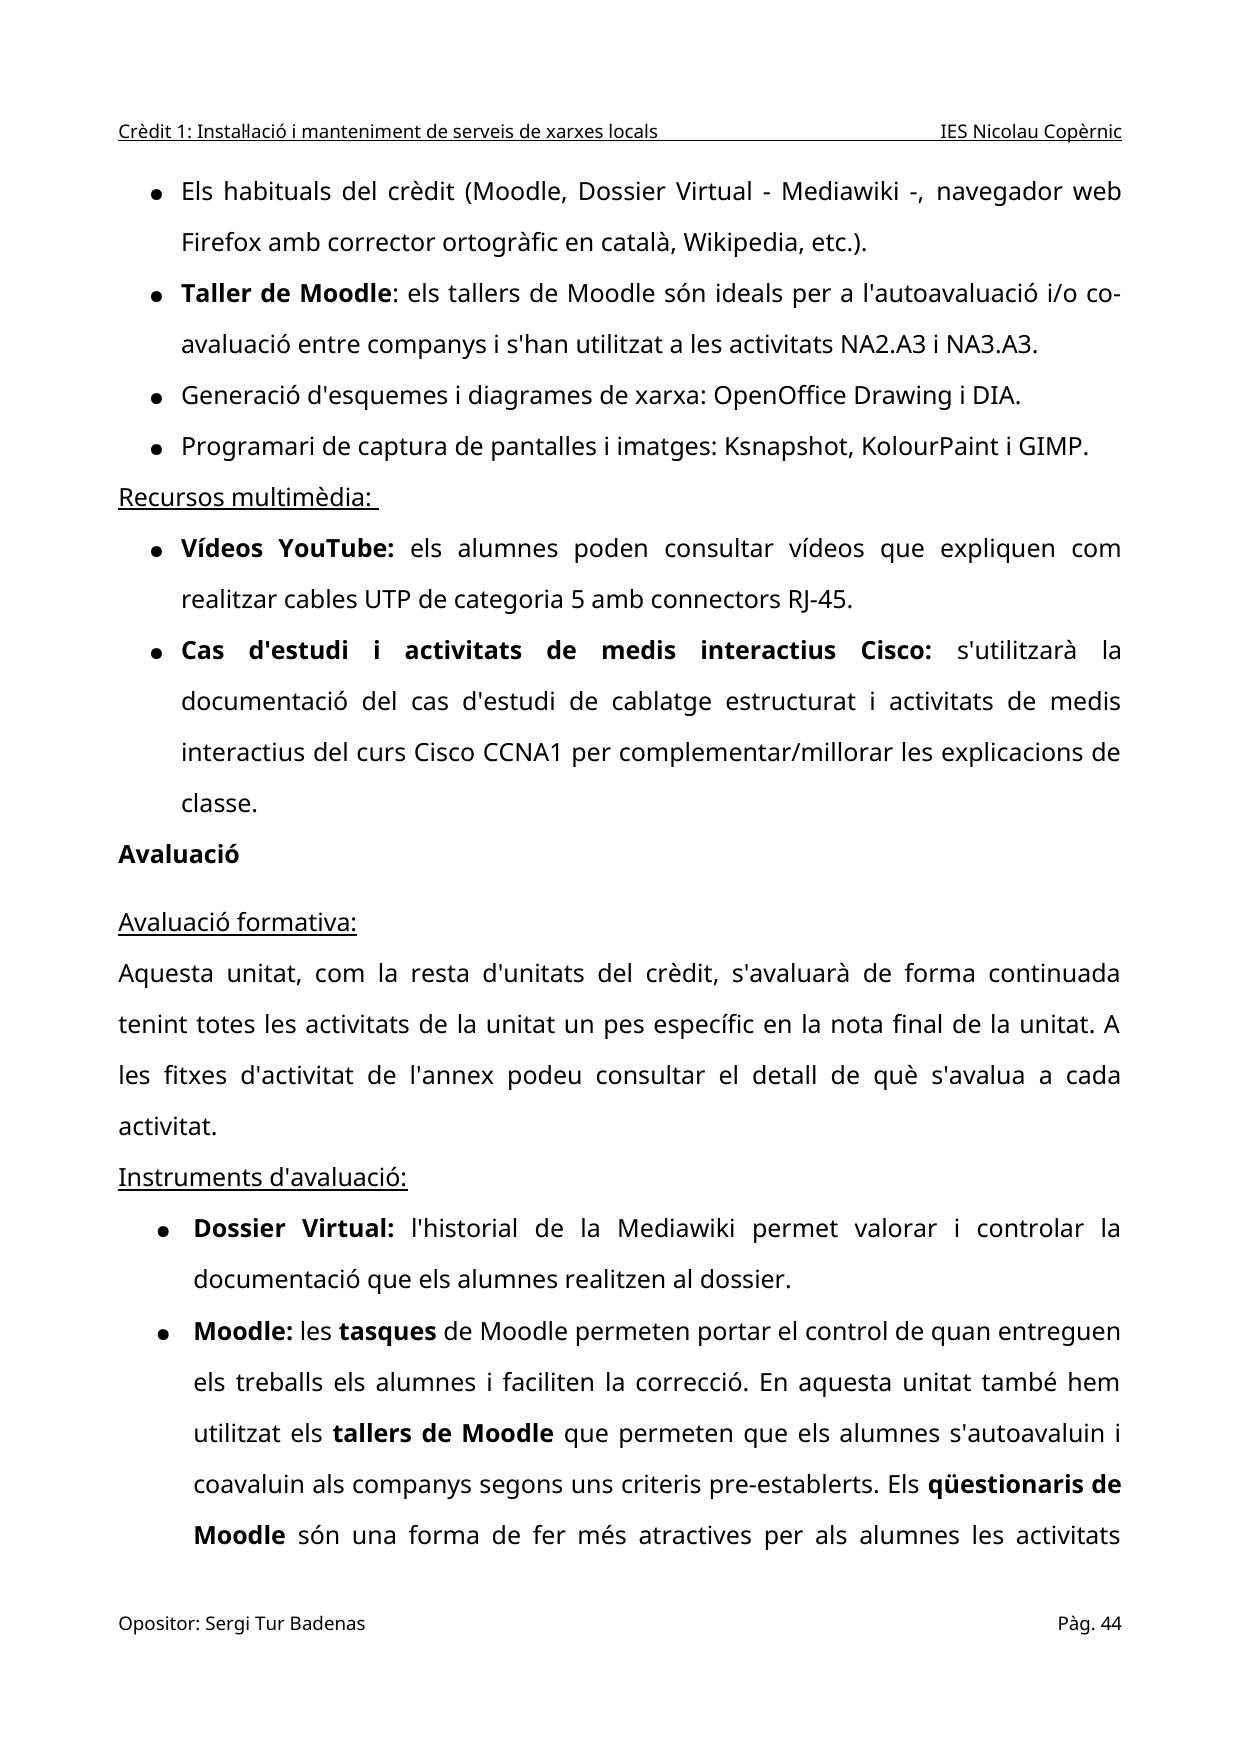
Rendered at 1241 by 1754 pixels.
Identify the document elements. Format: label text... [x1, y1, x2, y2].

list Vídeos YouTube: els alumnes poden consultar vídeos que expliquen com realitzar cables UTP de categoria 5 amb connectors RJ-45. [149, 530, 1122, 616]
list Programari de captura de pantalles i imatges: Ksnapshot, KolourPaint i GIMP. [149, 428, 1122, 462]
text Recursos multimèdia: [118, 479, 1122, 513]
list Cas d'estudi i activitats de medis interactius Cisco: s'utilitzarà la documentació del cas d'estudi de cablatge estructurat i activitats de medis interactius del curs Cisco CCNA1 per complementar/millorar les explicacions de classe. [149, 632, 1122, 820]
list Generació d'esquemes i diagrames de xarxa: OpenOffice Drawing i DIA. [149, 377, 1122, 411]
text Avaluació [118, 837, 1122, 871]
text Avaluació formativa: [118, 905, 1122, 939]
list Taller de Moodle: els tallers de Moodle són ideals per a l'autoavaluació i/o co-avaluació entre companys i s'han utilitzat a les activitats NA2.A3 i NA3.A3. [149, 275, 1122, 360]
list Els habituals del crèdit (Moodle, Dossier Virtual - Mediawiki -, navegador web Firefox amb corrector ortogràfic en català, Wikipedia, etc.). [149, 173, 1122, 258]
list Moodle: les tasques de Moodle permeten portar el control de quan entreguen els treballs els alumnes i faciliten la correcció. En aquesta unitat també hem utilitzat els tallers de Moodle que permeten que els alumnes s'autoavaluin i coavaluin als companys segons uns criteris pre-establerts. Els qüestionaris de Moodle són una forma de fer més atractives per als alumnes les activitats [156, 1313, 1122, 1551]
list Dossier Virtual: l'historial de la Mediawiki permet valorar i controlar la documentació que els alumnes realitzen al dossier. [156, 1211, 1122, 1296]
text Instruments d'avaluació: [118, 1160, 1122, 1194]
text Aquesta unitat, com la resta d'unitats del crèdit, s'avaluarà de forma continuada tenint totes les activitats de la unitat un pes específic en la nota final de la unitat. A les fitxes d'activitat de l'annex podeu consultar el detall de què s'avalua a cada activitat. [118, 956, 1122, 1143]
